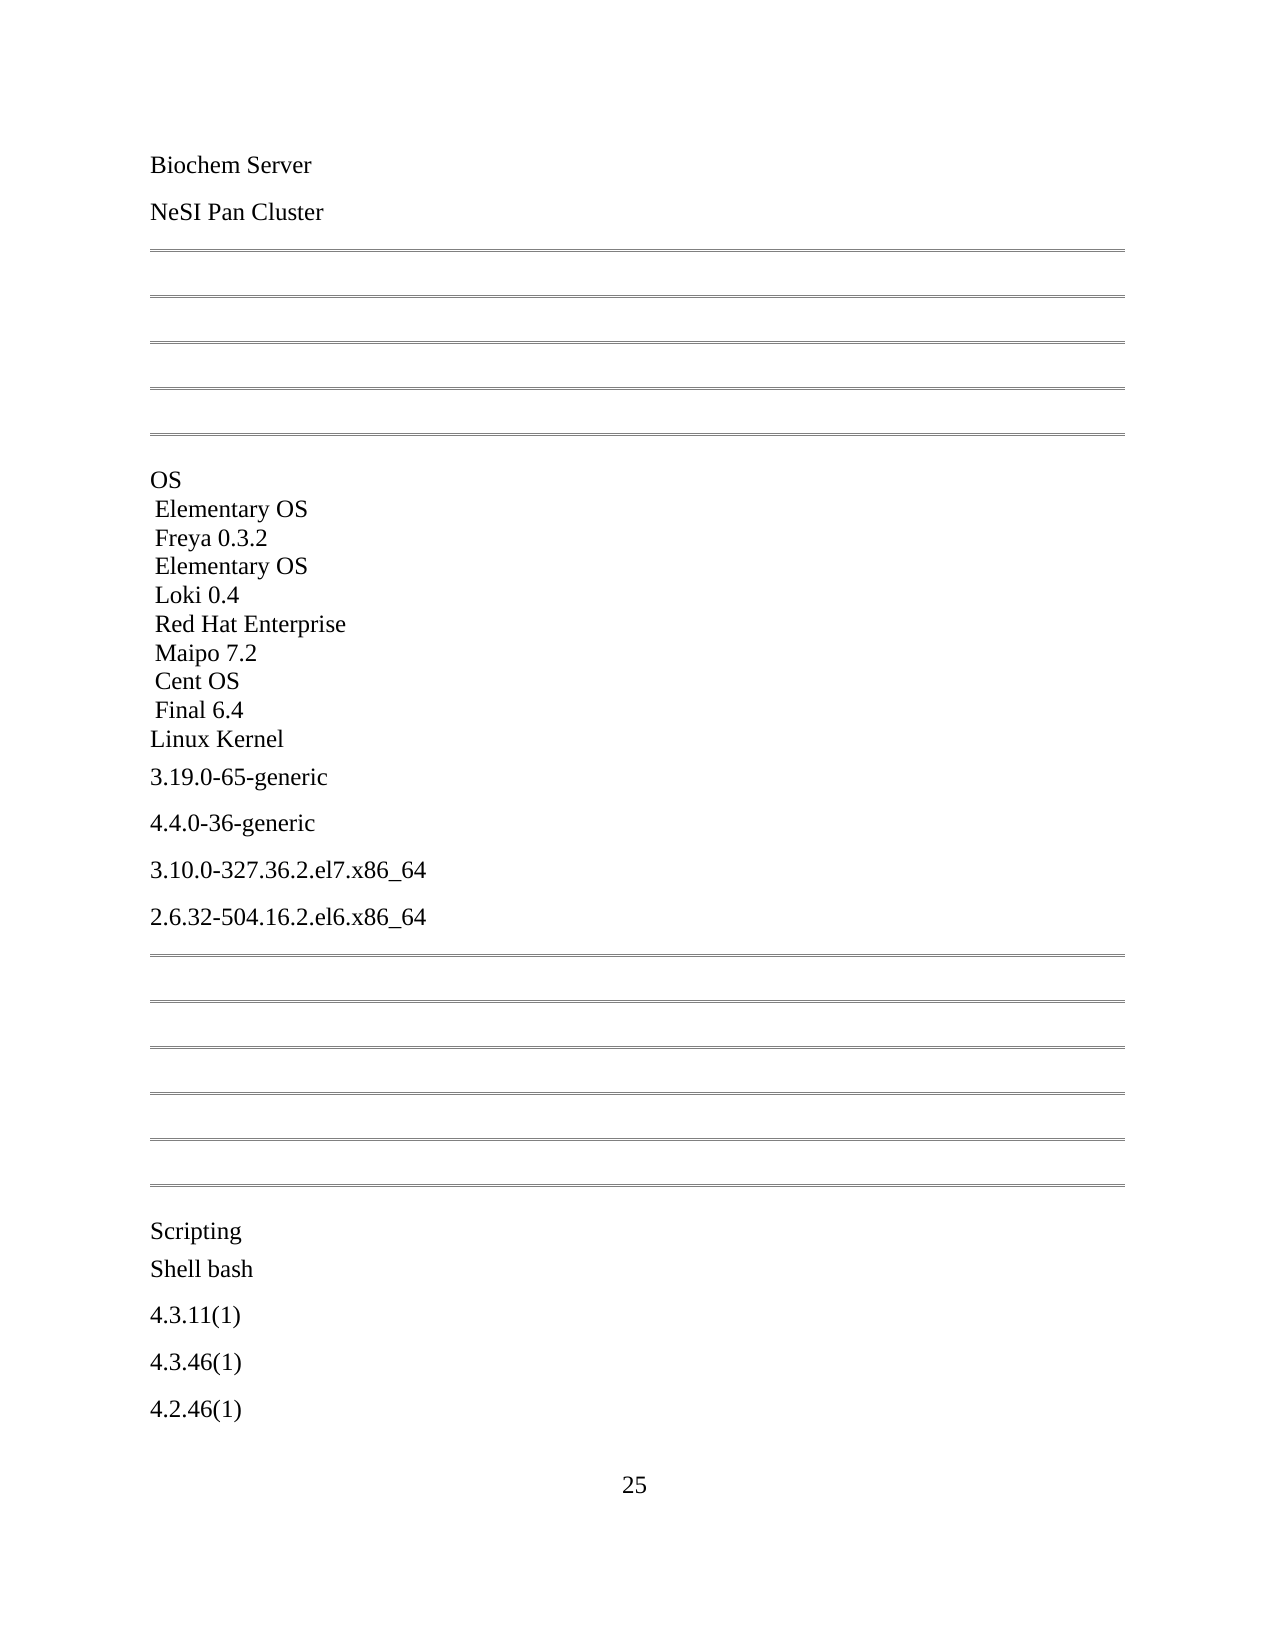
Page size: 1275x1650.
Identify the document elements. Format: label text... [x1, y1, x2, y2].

text 3.19.0-65-generic [150, 762, 1125, 790]
table_cell Loki 0.4 [150, 580, 1125, 609]
text 4.3.46(1) [150, 1347, 1125, 1376]
text Scripting [150, 1216, 1125, 1245]
text 4.2.46(1) [150, 1394, 1125, 1423]
text 3.10.0-327.36.2.el7.x86_64 [150, 855, 1125, 884]
table_header Elementary OS [150, 551, 1125, 580]
text 2.6.32-504.16.2.el6.x86_64 [150, 902, 1125, 930]
text 4.4.0-36-generic [150, 808, 1125, 837]
table_cell Final 6.4 [150, 695, 1125, 724]
text OS [150, 465, 1125, 494]
text Shell bash [150, 1254, 1125, 1283]
text 4.3.11(1) [150, 1301, 1125, 1329]
text Linux Kernel [150, 724, 1125, 753]
table_header Cent OS [150, 666, 1125, 695]
text NeSI Pan Cluster [150, 197, 1125, 225]
table_header Red Hat Enterprise [150, 609, 1125, 638]
text Biochem Server [150, 150, 1125, 179]
table_cell Freya 0.3.2 [150, 523, 1125, 551]
table_header Elementary OS [150, 494, 1125, 523]
table_cell Maipo 7.2 [150, 638, 1125, 666]
